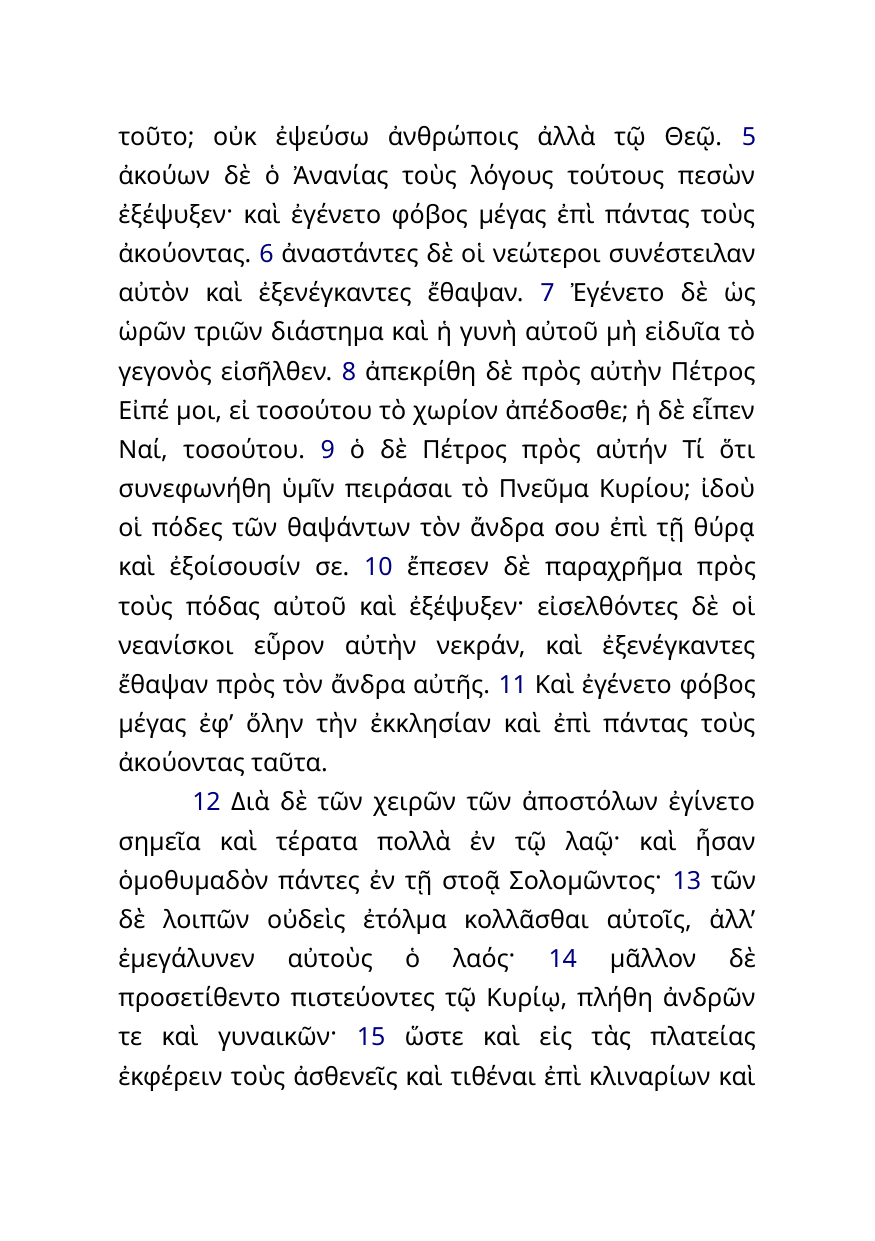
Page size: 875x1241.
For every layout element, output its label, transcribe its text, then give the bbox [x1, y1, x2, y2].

text τοῦτο; οὐκ ἐψεύσω ἀνθρώποις ἀλλὰ τῷ Θεῷ. 5 ἀκούων δὲ ὁ Ἀνανίας τοὺς λόγους τούτους πεσὼν ἐξέψυξεν· καὶ ἐγένετο φόβος μέγας ἐπὶ πάντας τοὺς ἀκούοντας. 6 ἀναστάντες δὲ οἱ νεώτεροι συνέστειλαν αὐτὸν καὶ ἐξενέγκαντες ἔθαψαν. 7 Ἐγένετο δὲ ὡς ὡρῶν τριῶν διάστημα καὶ ἡ γυνὴ αὐτοῦ μὴ εἰδυῖα τὸ γεγονὸς εἰσῆλθεν. 8 ἀπεκρίθη δὲ πρὸς αὐτὴν Πέτρος Εἰπέ μοι, εἰ τοσούτου τὸ χωρίον ἀπέδοσθε; ἡ δὲ εἶπεν Ναί, τοσούτου. 9 ὁ δὲ Πέτρος πρὸς αὐτήν Τί ὅτι συνεφωνήθη ὑμῖν πειράσαι τὸ Πνεῦμα Κυρίου; ἰδοὺ οἱ πόδες τῶν θαψάντων τὸν ἄνδρα σου ἐπὶ τῇ θύρᾳ καὶ ἐξοίσουσίν σε. 10 ἔπεσεν δὲ παραχρῆμα πρὸς τοὺς πόδας αὐτοῦ καὶ ἐξέψυξεν· εἰσελθόντες δὲ οἱ νεανίσκοι εὗρον αὐτὴν νεκράν, καὶ ἐξενέγκαντες ἔθαψαν πρὸς τὸν ἄνδρα αὐτῆς. 11 Καὶ ἐγένετο φόβος μέγας ἐφ’ ὅλην τὴν ἐκκλησίαν καὶ ἐπὶ πάντας τοὺς ἀκούοντας ταῦτα. [118, 118, 756, 779]
text 12 Διὰ δὲ τῶν χειρῶν τῶν ἀποστόλων ἐγίνετο σημεῖα καὶ τέρατα πολλὰ ἐν τῷ λαῷ· καὶ ἦσαν ὁμοθυμαδὸν πάντες ἐν τῇ στοᾷ Σολομῶντος· 13 τῶν δὲ λοιπῶν οὐδεὶς ἐτόλμα κολλᾶσθαι αὐτοῖς, ἀλλ’ ἐμεγάλυνεν αὐτοὺς ὁ λαός· 14 μᾶλλον δὲ προσετίθεντο πιστεύοντες τῷ Κυρίῳ, πλήθη ἀνδρῶν τε καὶ γυναικῶν· 15 ὥστε καὶ εἰς τὰς πλατείας ἐκφέρειν τοὺς ἀσθενεῖς καὶ τιθέναι ἐπὶ κλιναρίων καὶ [118, 784, 756, 1092]
